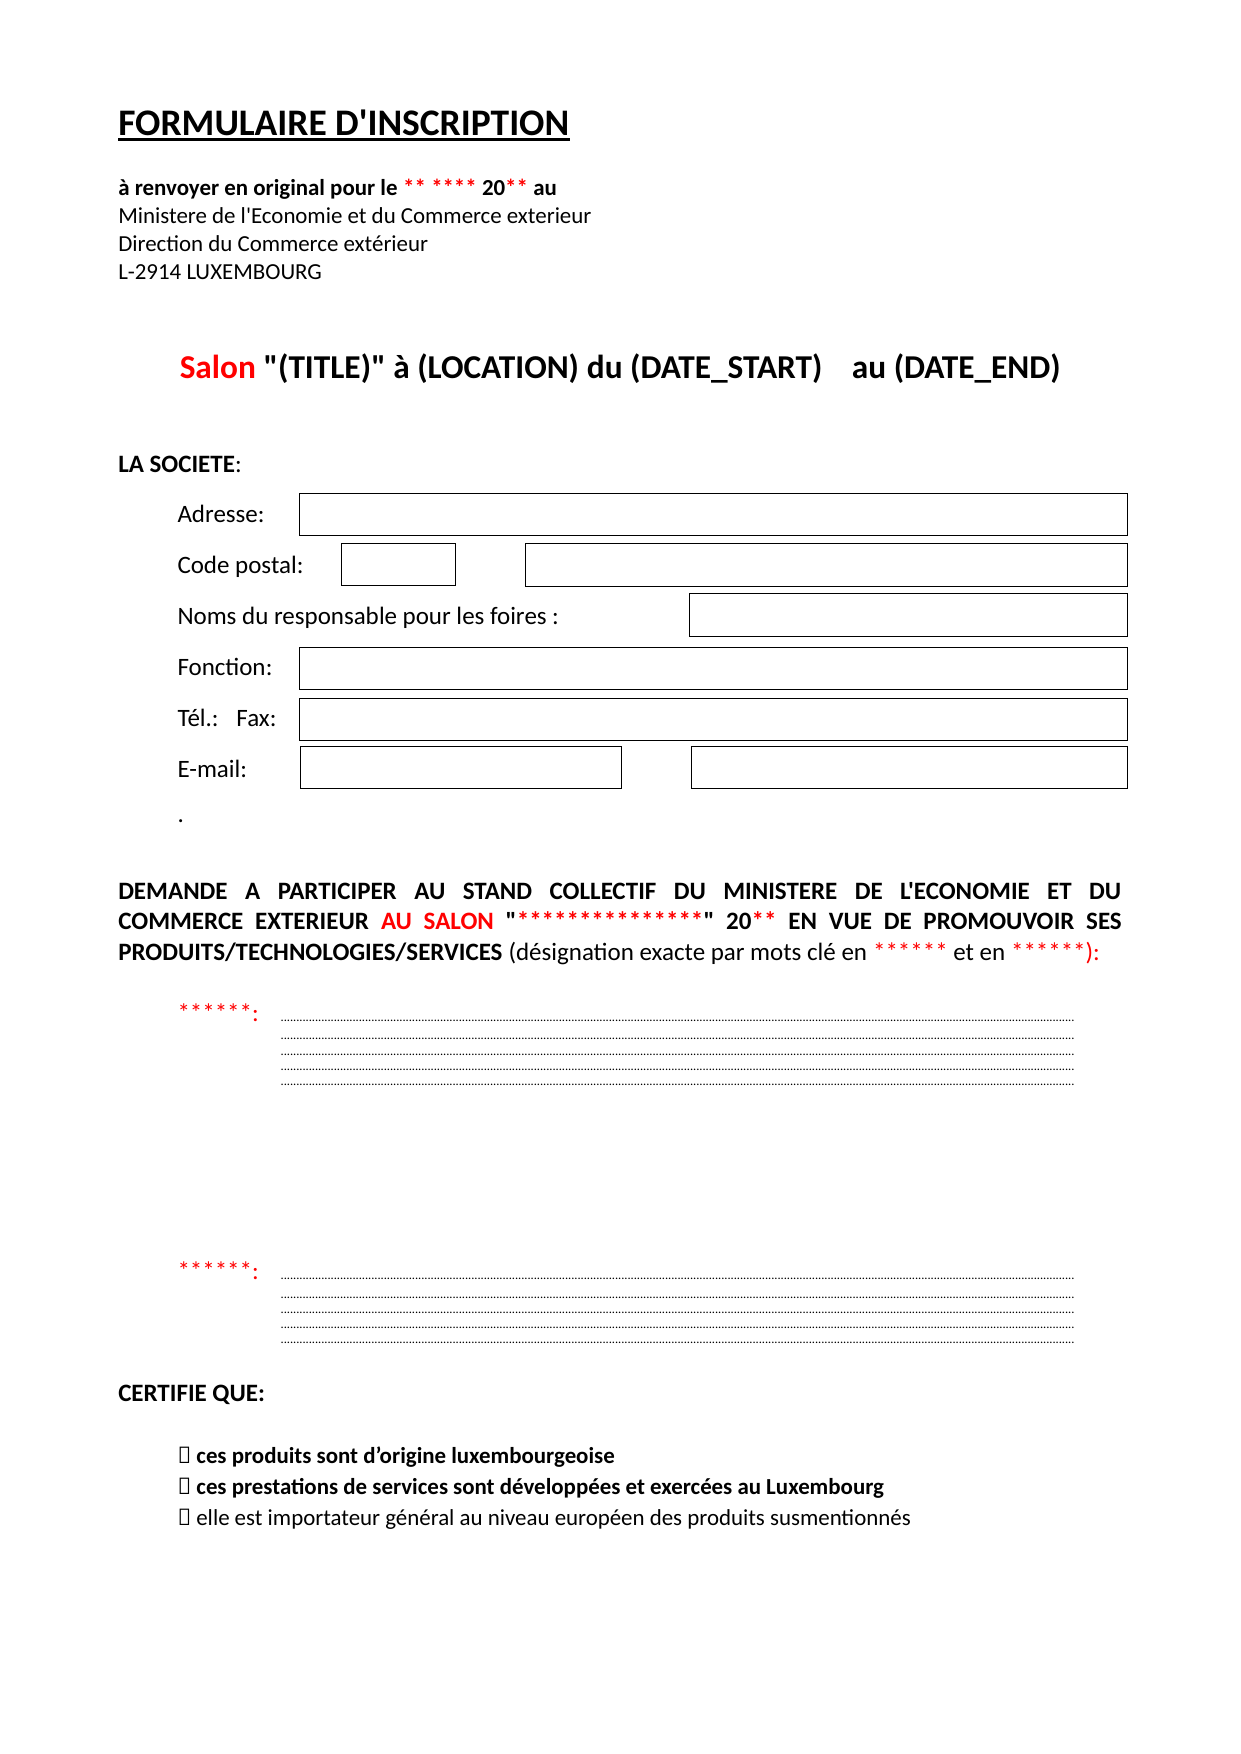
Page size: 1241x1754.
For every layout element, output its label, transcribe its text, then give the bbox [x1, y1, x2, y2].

text Fonction: [177, 651, 299, 682]
subtitle Salon "(TITLE)" à (LOCATION) du (DATE_START) au (DATE_END) [118, 346, 1122, 387]
text à renvoyer en original pour le ** **** 20** au [118, 173, 1122, 201]
text Adresse: [177, 499, 299, 529]
text  ces prestations de services sont développées et exercées au Luxembourg [177, 1470, 1122, 1501]
text E-mail: www [622, 753, 691, 783]
table_header ******: [107, 997, 1145, 1255]
text Code postal: Lieu: [177, 549, 341, 580]
text  elle est importateur général au niveau européen des produits susmentionnés [177, 1501, 1122, 1532]
text Tél.: Fax: [177, 702, 299, 732]
table_cell ******: [107, 1255, 1145, 1347]
text CERTIFIE QUE: [118, 1378, 1122, 1408]
text LA SOCIETE: [118, 448, 1122, 478]
text DEMANDE A PARTICIPER AU STAND COLLECTIF DU MINISTERE DE L'ECONOMIE ET DU COMMERCE EXTERIEUR AU SALON "***************" 20** EN VUE DE PROMOUVOIR SES PRODUITS/TECHNOLOGIES/SERVICES (désignation exacte par mots clé en ****** et en ******): [118, 875, 1122, 967]
text Noms du responsable pour les foires : [177, 600, 689, 631]
text  ces produits sont d’origine luxembourgeoise [177, 1439, 1122, 1470]
text Ministere de l'Economie et du Commerce exterieur [118, 201, 1122, 229]
text . [177, 799, 1122, 829]
text Direction du Commerce extérieur [118, 229, 1122, 257]
text E-mail: www [177, 753, 300, 783]
text FORMULAIRE D'INSCRIPTION [118, 99, 1122, 145]
text Code postal: Lieu: [456, 549, 525, 580]
text L-2914 LUXEMBOURG [118, 257, 1122, 285]
